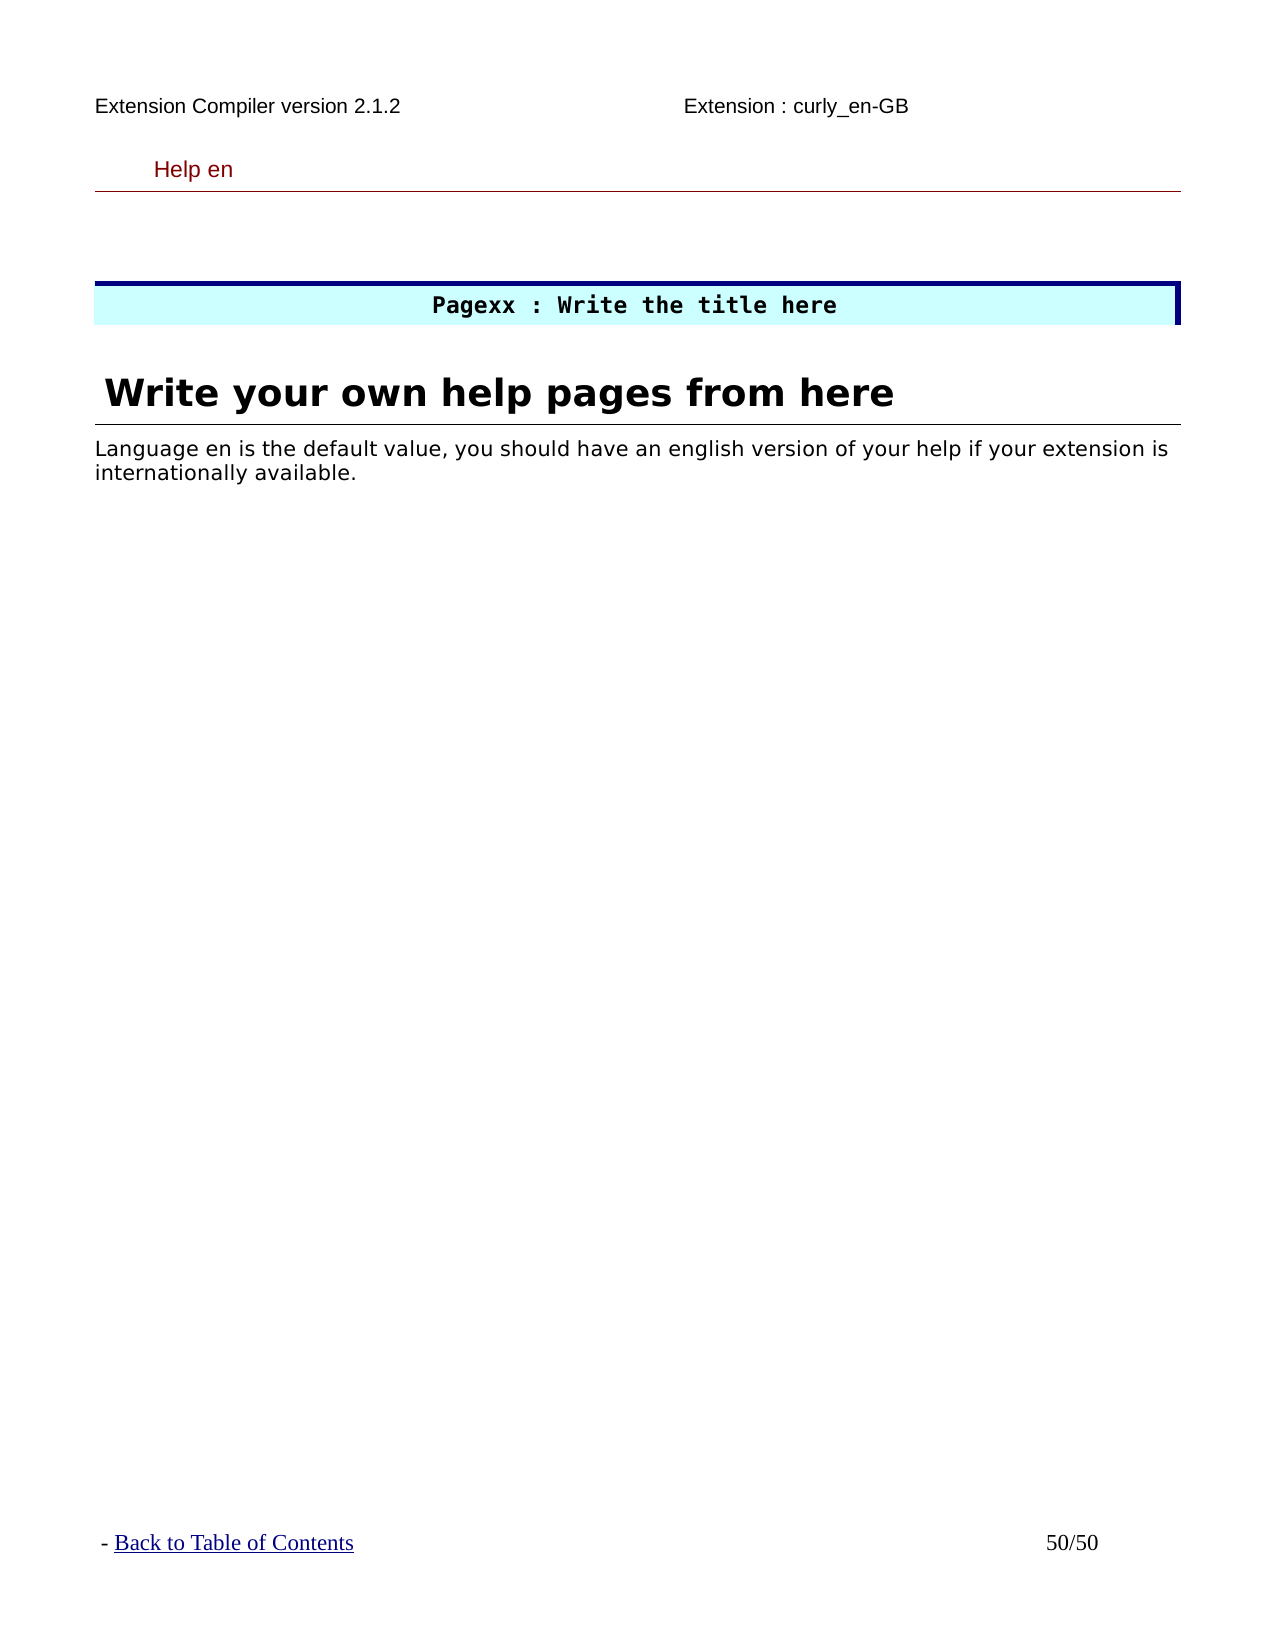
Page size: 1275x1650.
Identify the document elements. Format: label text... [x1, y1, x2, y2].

text Help en [94, 147, 1181, 192]
text Language en is the default value, you should have an english version of your help if your extension is internationally available. [94, 437, 1181, 486]
text Write your own help pages from here [94, 361, 1181, 424]
text Pagexx : Write the title here [94, 282, 1175, 325]
